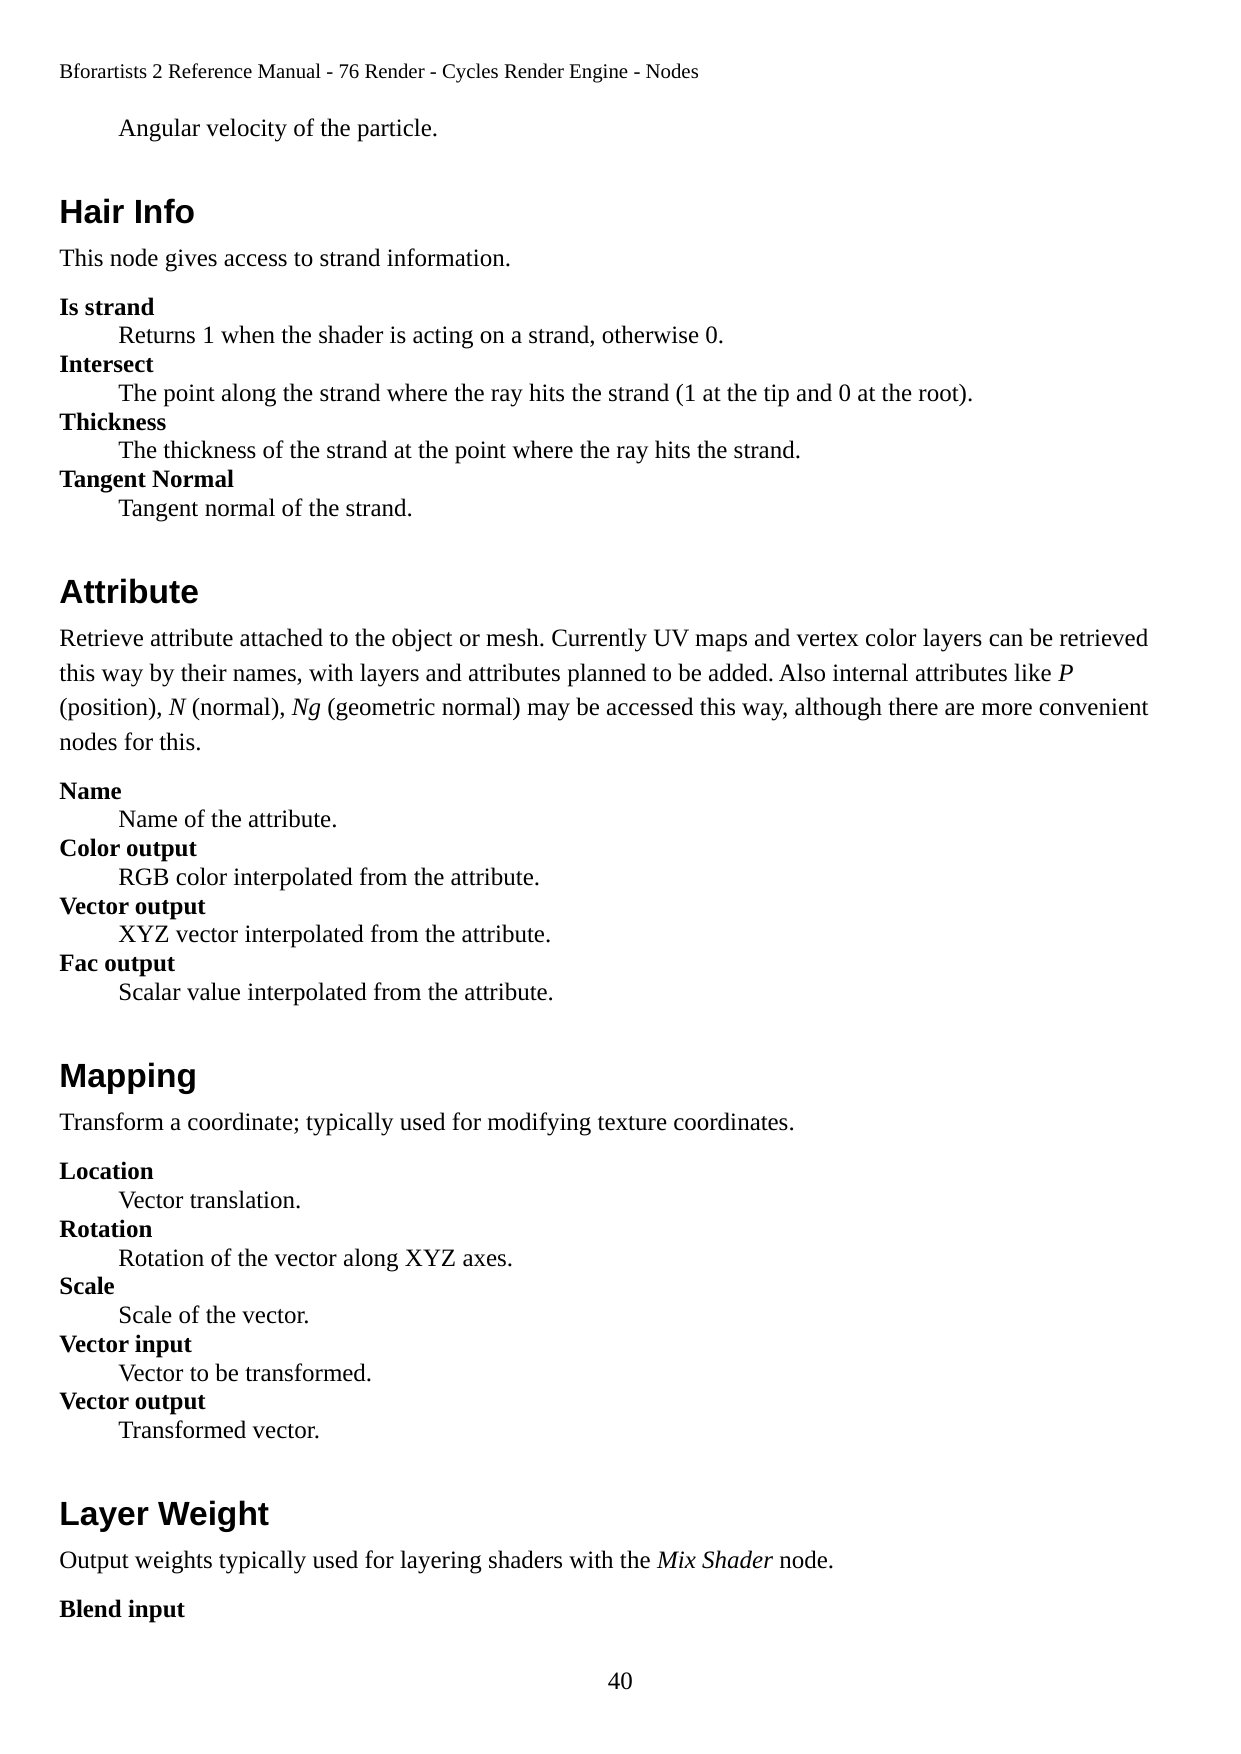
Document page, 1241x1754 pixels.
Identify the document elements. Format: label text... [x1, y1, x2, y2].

subtitle Vector output [59, 1386, 1181, 1415]
list RGB color interpolated from the attribute. [118, 862, 1181, 891]
text Transform a coordinate; typically used for modifying texture coordinates. [59, 1107, 1181, 1136]
subtitle Mapping [59, 1056, 1181, 1095]
text This node gives access to strand information. [59, 243, 1181, 272]
subtitle Vector input [59, 1329, 1181, 1358]
subtitle Color output [59, 833, 1181, 862]
list Scale of the vector. [118, 1300, 1181, 1329]
subtitle Intersect [59, 349, 1181, 378]
subtitle Layer Weight [59, 1494, 1181, 1533]
list Scalar value interpolated from the attribute. [118, 977, 1181, 1006]
subtitle Name [59, 776, 1181, 804]
text Retrieve attribute attached to the object or mesh. Currently UV maps and vertex color layers can be retrieved this way by their names, with layers and attributes planned to be added. Also internal attributes like P (position), N (normal), Ng (geometric normal) may be accessed this way, although there are more convenient nodes for this. [59, 623, 1181, 756]
list Vector to be transformed. [118, 1358, 1181, 1386]
subtitle Location [59, 1156, 1181, 1185]
list Angular velocity of the particle. [118, 113, 1181, 141]
subtitle Vector output [59, 891, 1181, 919]
list Tangent normal of the strand. [118, 493, 1181, 522]
list Returns 1 when the shader is acting on a strand, otherwise 0. [118, 321, 1181, 349]
subtitle Tangent Normal [59, 464, 1181, 493]
subtitle Attribute [59, 572, 1181, 611]
list Transformed vector. [118, 1415, 1181, 1444]
subtitle Thickness [59, 407, 1181, 436]
text Output weights typically used for layering shaders with the Mix Shader node. [59, 1545, 1181, 1574]
list Rotation of the vector along XYZ axes. [118, 1243, 1181, 1271]
subtitle Blend input [59, 1594, 1181, 1623]
subtitle Rotation [59, 1214, 1181, 1243]
list Name of the attribute. [118, 804, 1181, 833]
list XYZ vector interpolated from the attribute. [118, 919, 1181, 948]
list The thickness of the strand at the point where the ray hits the strand. [118, 436, 1181, 464]
subtitle Hair Info [59, 192, 1181, 230]
subtitle Fac output [59, 948, 1181, 977]
list The point along the strand where the ray hits the strand (1 at the tip and 0 at the root). [118, 378, 1181, 407]
subtitle Is strand [59, 292, 1181, 321]
subtitle Scale [59, 1271, 1181, 1300]
list Vector translation. [118, 1185, 1181, 1214]
